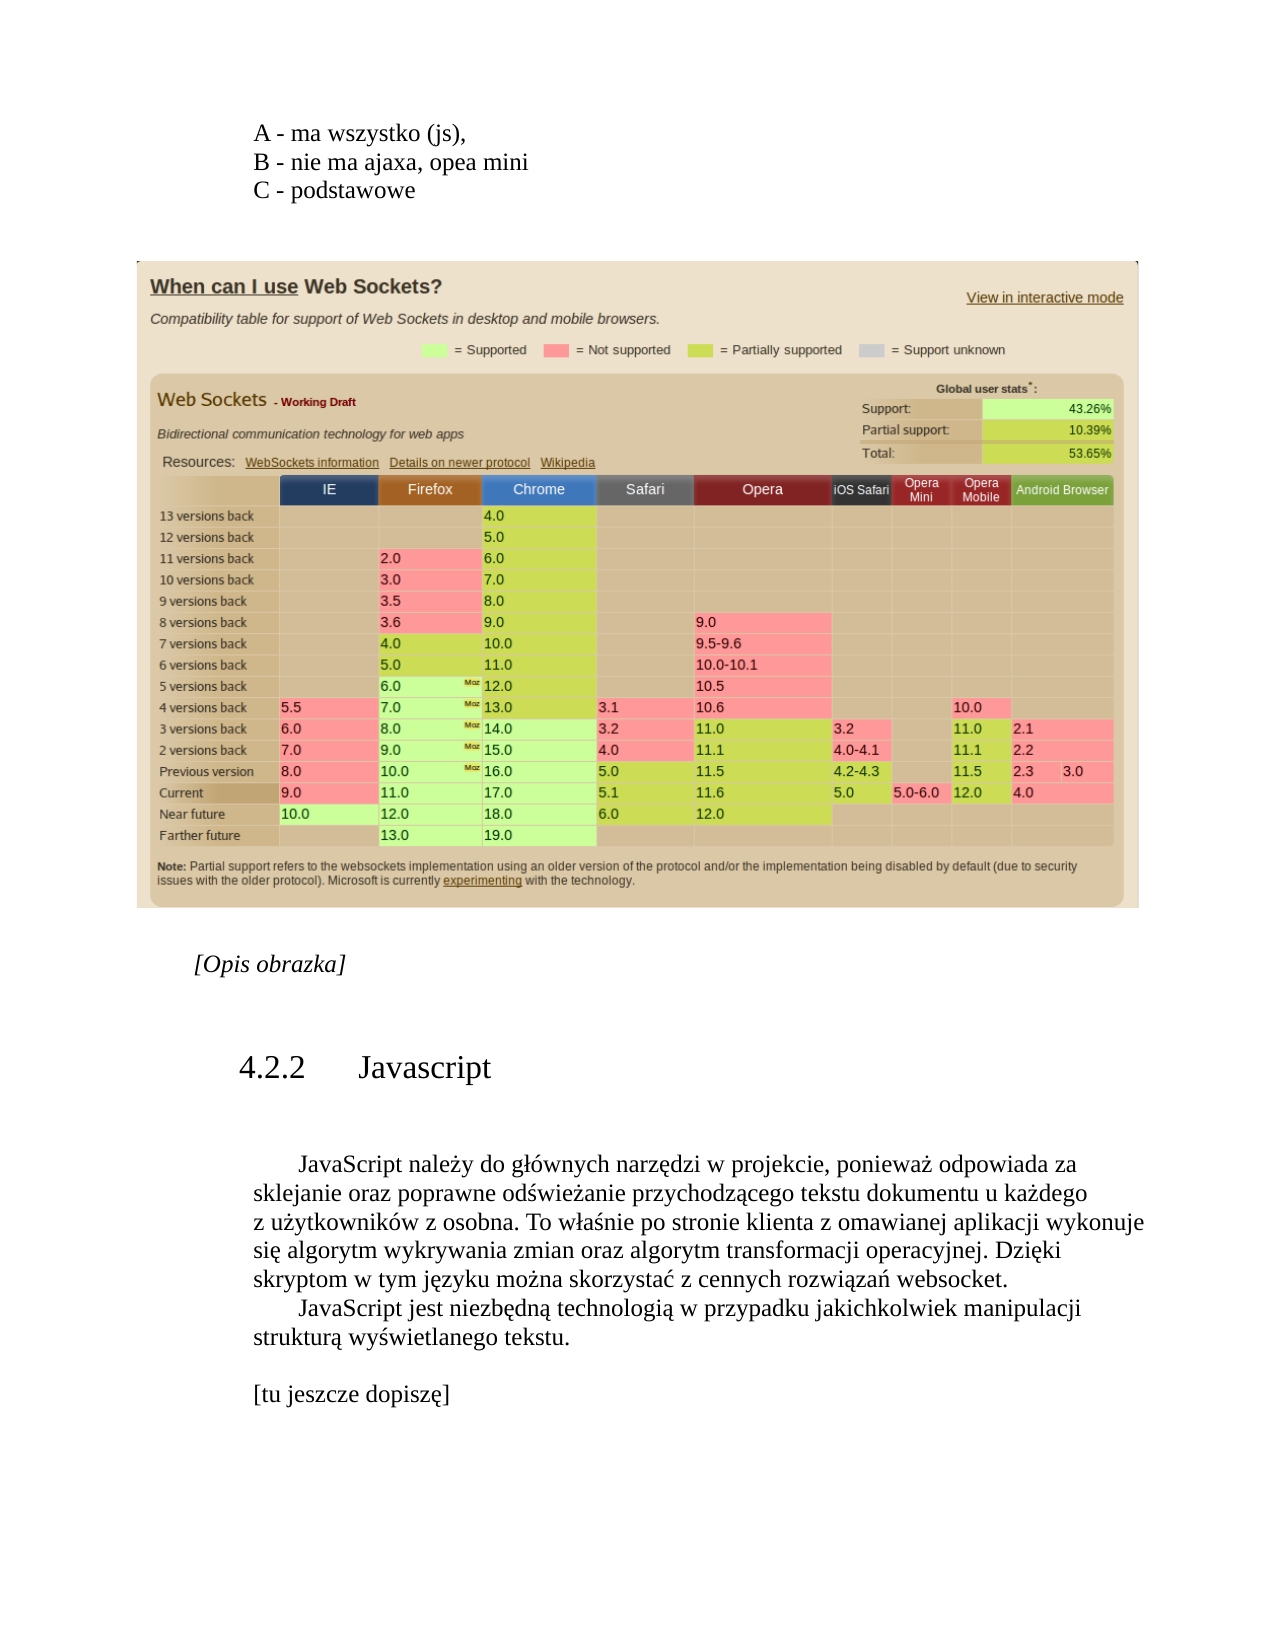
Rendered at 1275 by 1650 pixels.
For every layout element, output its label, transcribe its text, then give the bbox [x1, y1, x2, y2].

text [tu jeszcze dopiszę] [253, 1379, 1157, 1408]
list Javascript [231, 1048, 1157, 1086]
text B - nie ma ajaxa, opea mini [253, 147, 1157, 176]
picture [136, 261, 1139, 908]
text A - ma wszystko (js), [253, 118, 1157, 147]
text C - podstawowe [253, 176, 1157, 204]
text JavaScript należy do głównych narzędzi w projekcie, ponieważ odpowiada za sklejanie oraz poprawne odświeżanie przychodzącego tekstu dokumentu u każdego z użytkowników z osobna. To właśnie po stronie klienta z omawianej aplikacji wykonuje się algorytm wykrywania zmian oraz algorytm transformacji operacyjnej. Dzięki skryptom w tym języku można skorzystać z cennych rozwiązań websocket. [253, 1149, 1157, 1293]
text JavaScript jest niezbędną technologią w przypadku jakichkolwiek manipulacji strukturą wyświetlanego tekstu. [253, 1293, 1157, 1351]
text [Opis obrazka] [193, 949, 1157, 978]
